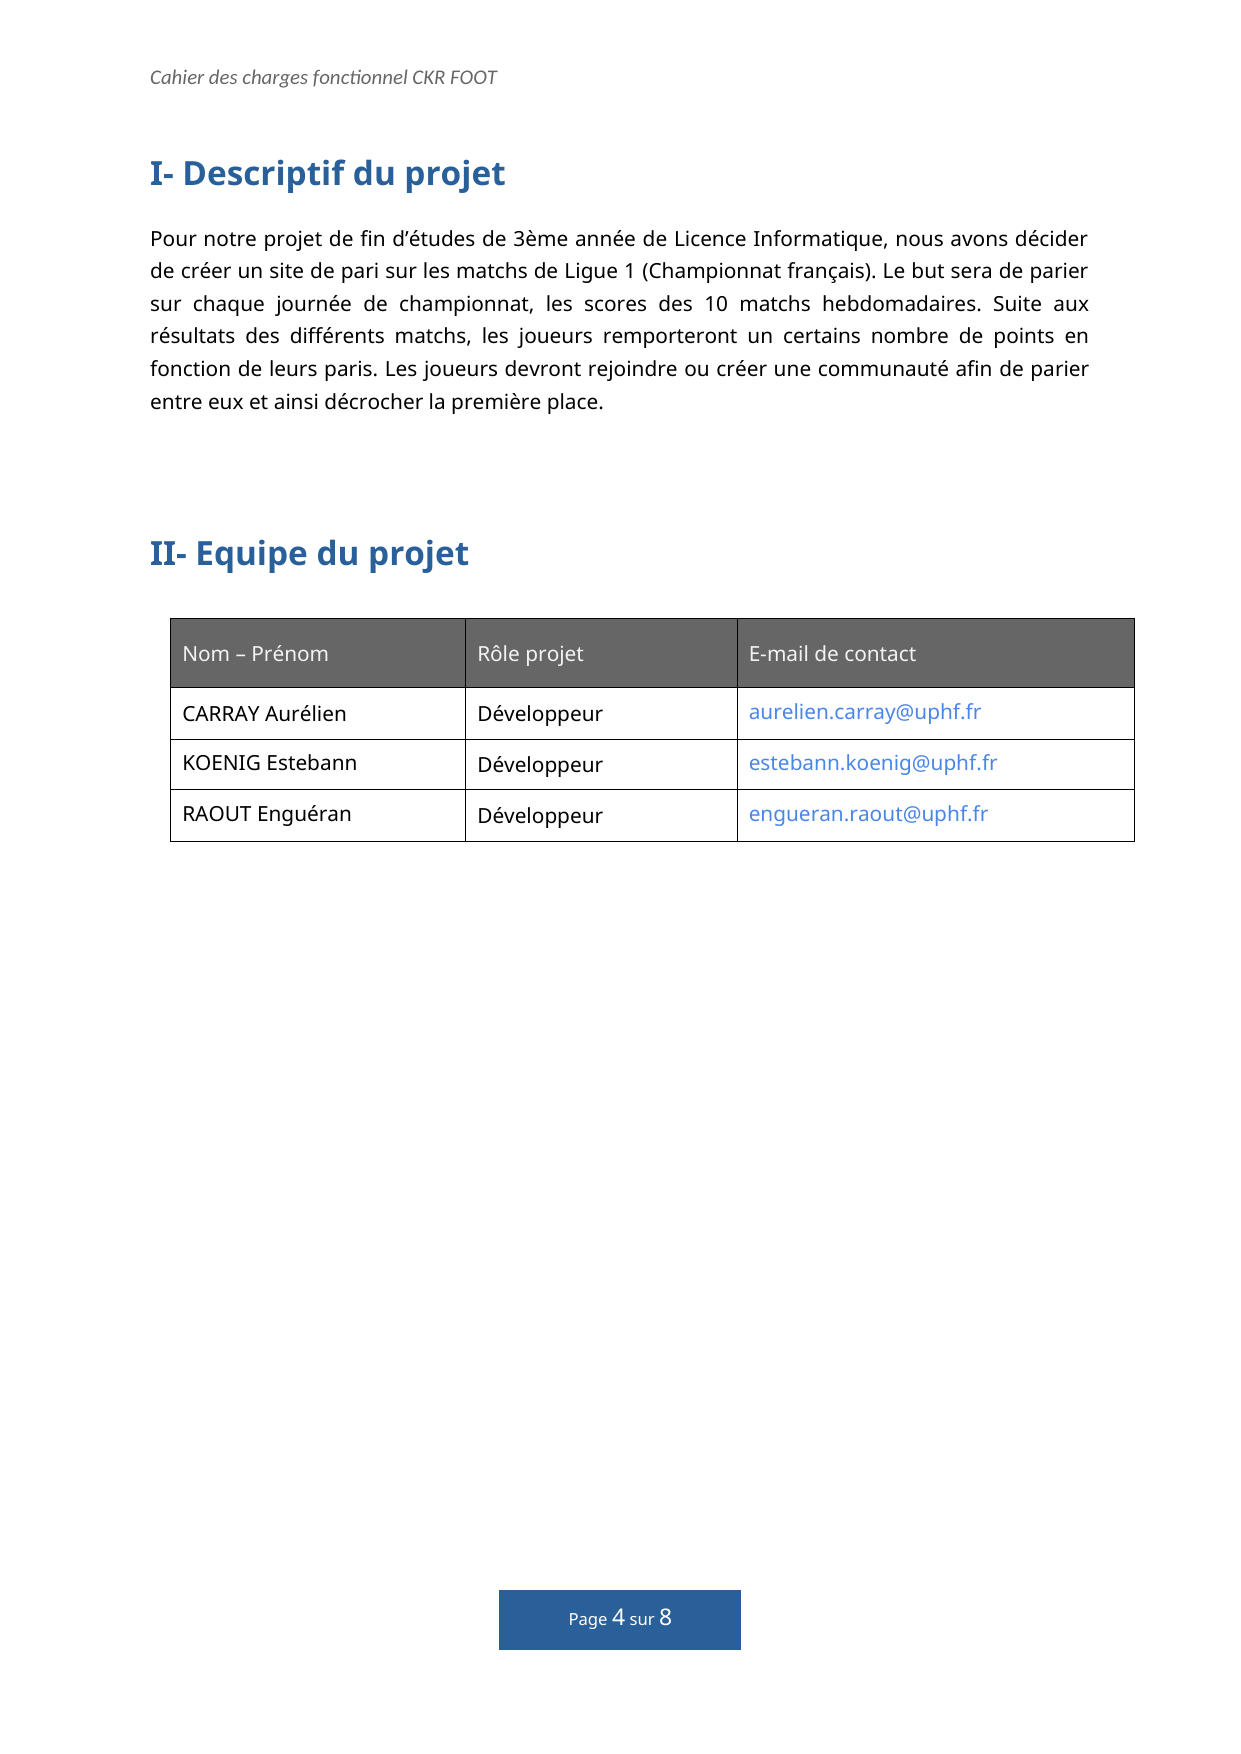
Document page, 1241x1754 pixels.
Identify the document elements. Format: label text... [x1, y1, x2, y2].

table_cell CARRAY Aurélien [171, 688, 465, 739]
table_header Rôle projet [466, 619, 737, 687]
table_cell RAOUT Enguéran [171, 790, 465, 841]
table_header Nom – Prénom [171, 619, 465, 687]
subtitle I- Descriptif du projet [150, 150, 1090, 195]
subtitle II- Equipe du projet [150, 530, 1090, 576]
table_cell Développeur [466, 790, 737, 841]
table_cell aurelien.carray@uphf.fr [738, 688, 1134, 739]
table_cell KOENIG Estebann [171, 740, 465, 789]
table_cell estebann.koenig@uphf.fr [738, 740, 1134, 789]
table_cell Développeur [466, 740, 737, 789]
table_cell engueran.raout@uphf.fr [738, 790, 1134, 841]
text Pour notre projet de fin d’études de 3ème année de Licence Informatique, nous avons décider de créer un site de pari sur les matchs de Ligue 1 (Championnat français). Le but sera de parier sur chaque journée de championnat, les scores des 10 matchs hebdomadaires. Suite aux résultats des différents matchs, les joueurs remporteront un certains nombre de points en fonction de leurs paris. Les joueurs devront rejoindre ou créer une communauté afin de parier entre eux et ainsi décrocher la première place. [150, 224, 1090, 415]
table_cell Développeur [466, 688, 737, 739]
table_header E-mail de contact [738, 619, 1134, 687]
